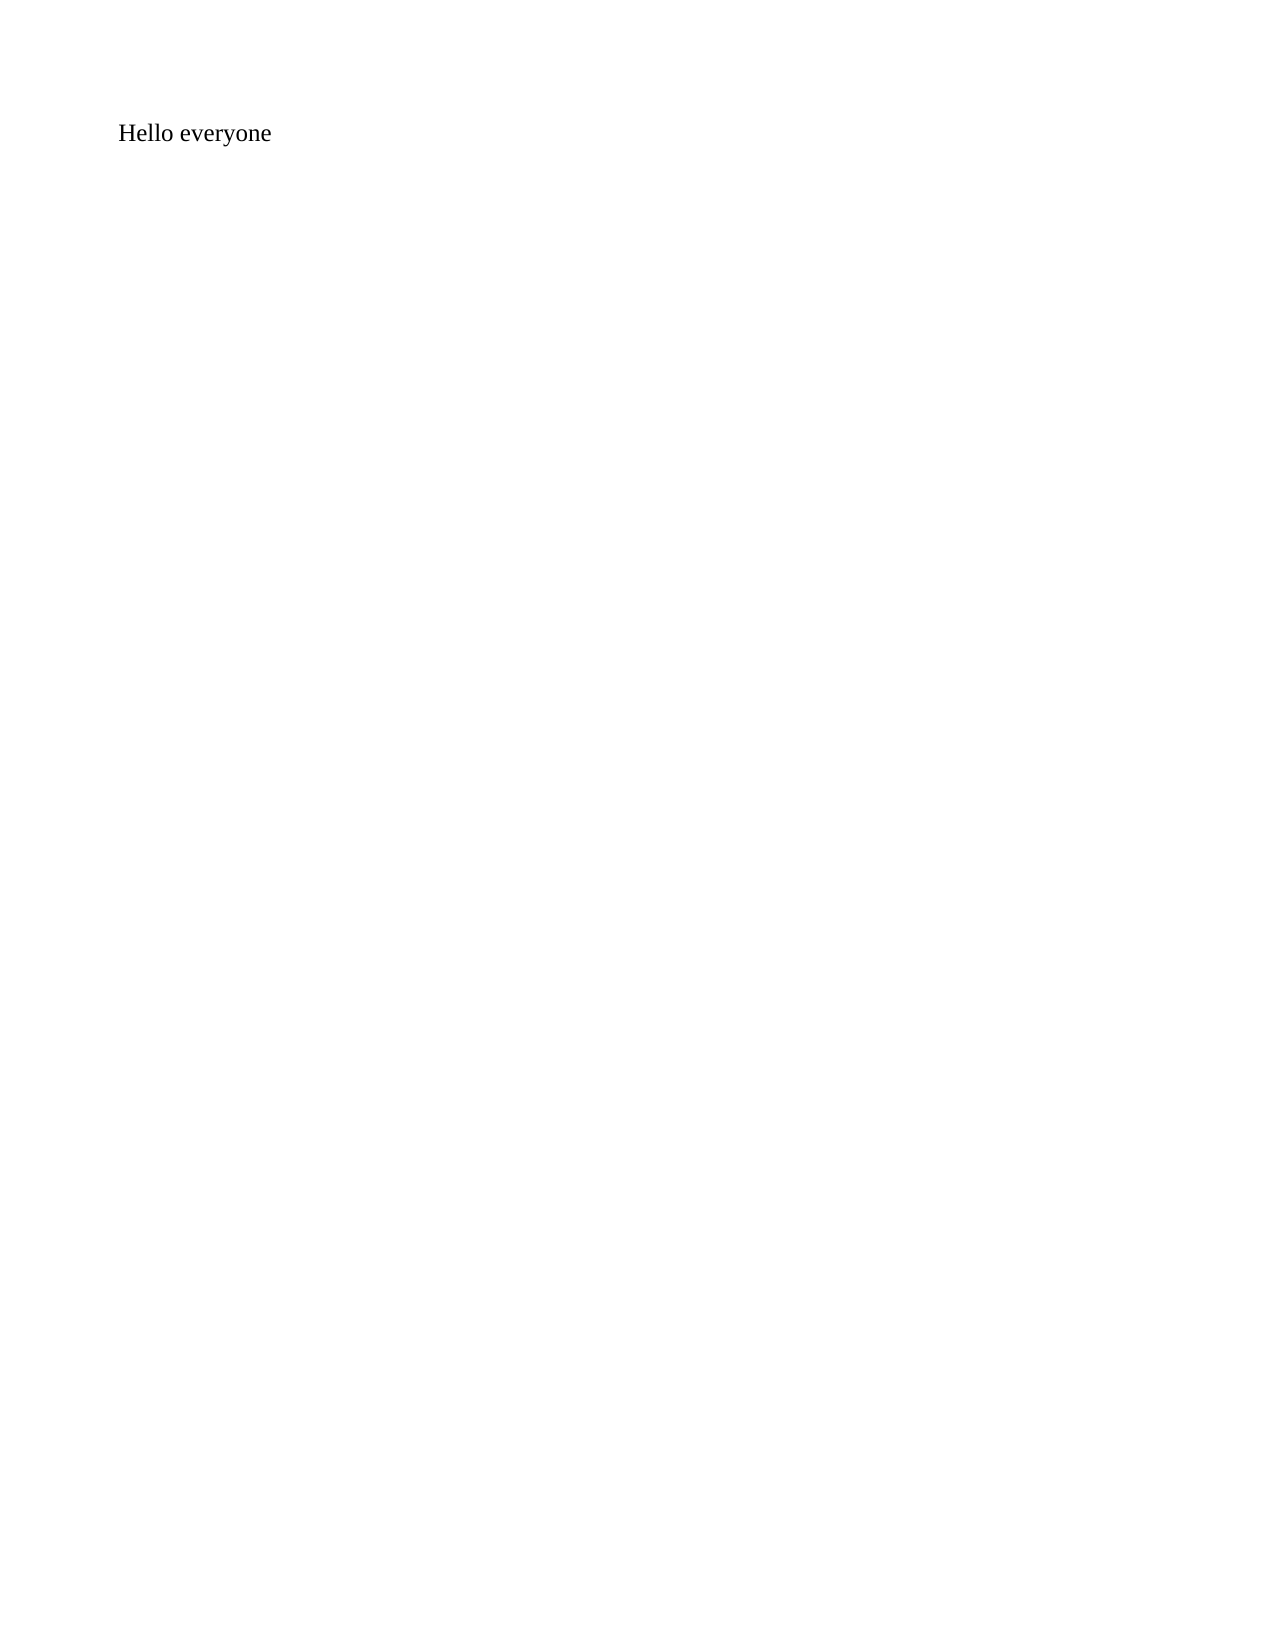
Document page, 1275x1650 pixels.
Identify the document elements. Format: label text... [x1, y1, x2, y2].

text Hello everyone [118, 118, 1157, 147]
